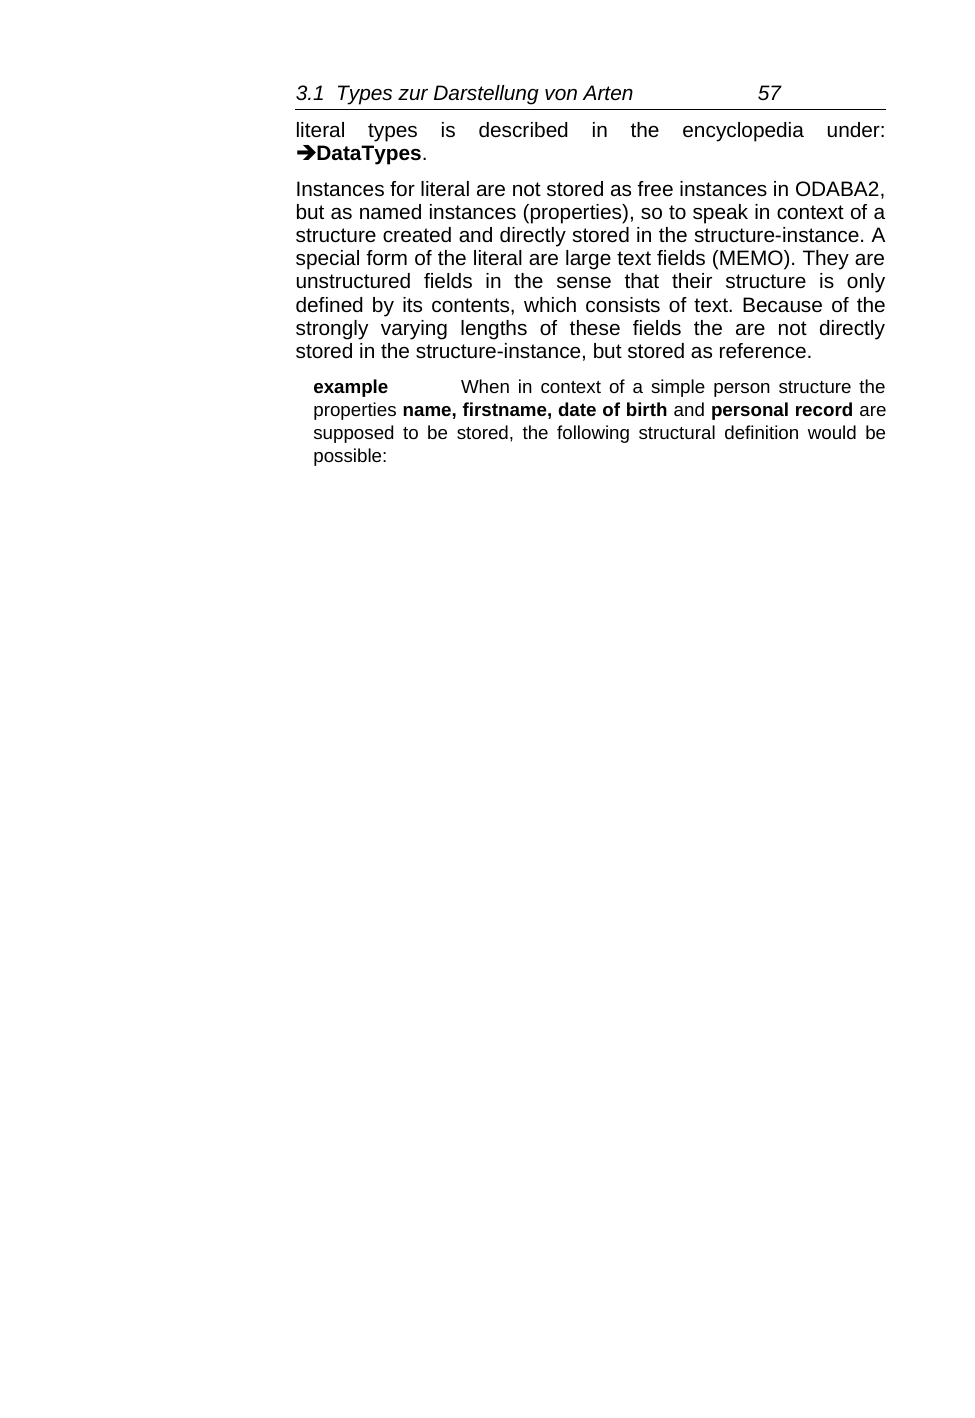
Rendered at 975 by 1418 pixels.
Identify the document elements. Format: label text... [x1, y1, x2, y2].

text example When in context of a simple person structure the properties name, firstname, date of birth and personal record are supposed to be stored, the following structural definition would be possible: [313, 376, 886, 467]
text Instances for literal are not stored as free instances in ODABA2, but as named instances (properties), so to speak in context of a structure created and directly stored in the structure-instance. A special form of the literal are large text fields (MEMO). They are unstructured fields in the sense that their structure is only defined by its contents, which consists of text. Because of the strongly varying lengths of these fields the are not directly stored in the structure-instance, but stored as reference. [295, 177, 886, 363]
text literal types is described in the encyclopedia under: DataTypes. [295, 118, 886, 165]
